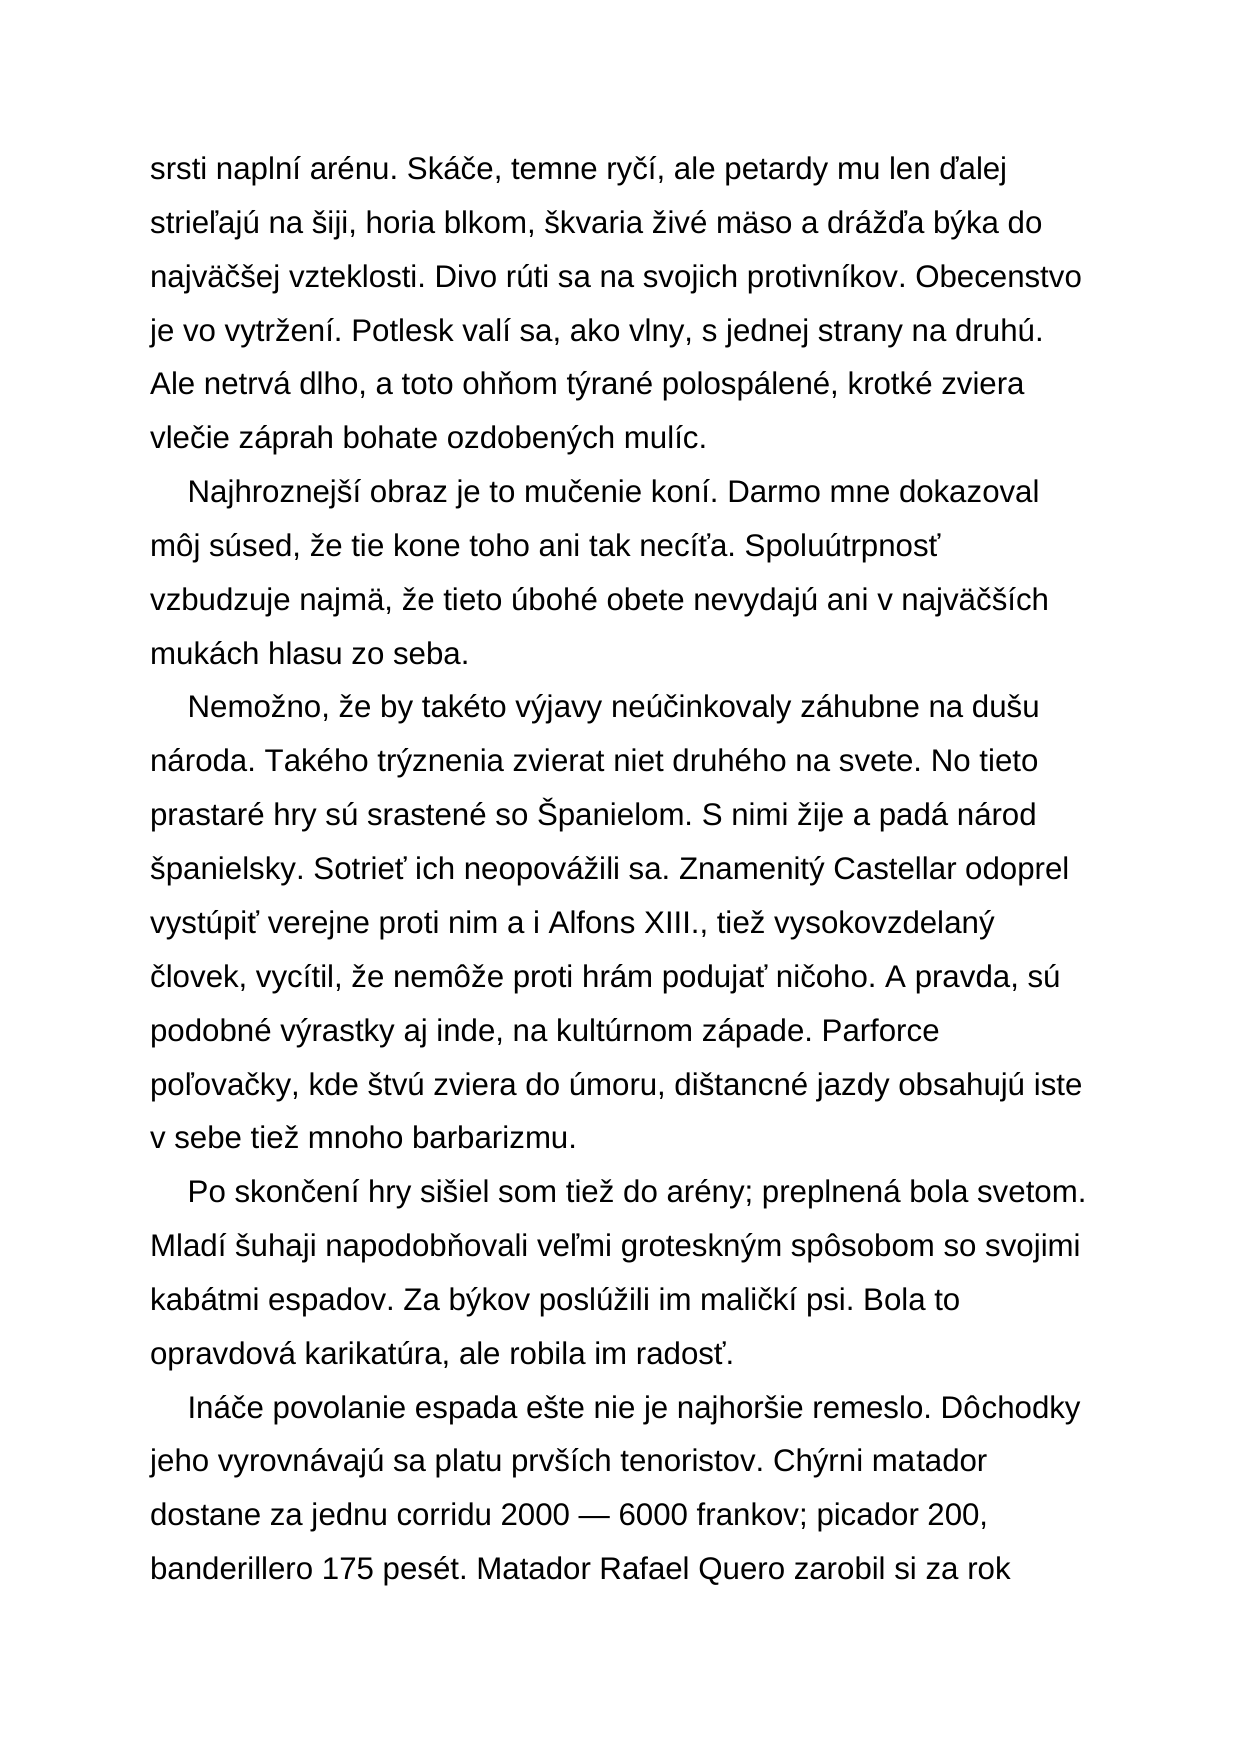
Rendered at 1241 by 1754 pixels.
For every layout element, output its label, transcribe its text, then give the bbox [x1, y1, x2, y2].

text Ináče povolanie espada ešte nie je najhoršie remeslo. Dô­chodky jeho vyrovnávajú sa platu prvších tenoristov. Chýrni ma­tador dostane za jednu corridu 2000 — 6000 frankov; picador 200, banderillero 175 pesét. Matador Rafael Quero zarobil si za rok [150, 1389, 1091, 1586]
text srsti naplní arénu. Skáče, temne ryčí, ale petardy mu len ďalej strieľajú na šiji, horia blkom, škvaria živé mäso a drážďa býka do najväčšej vzteklosti. Divo rúti sa na svojich protivníkov. Obecenstvo je vo vytržení. Potlesk valí sa, ako vlny, s jednej strany na druhú. Ale netrvá dlho, a toto ohňom týrané polospálené, krotké zviera vlečie záprah bohate ozdobených mulíc. [150, 150, 1091, 455]
text Po skončení hry sišiel som tiež do arény; preplnená bola svetom. Mladí šuhaji napodobňovali veľmi groteskným spôsobom so svojimi kabátmi espadov. Za býkov poslúžili im maličkí psi. Bola to opravdová karikatúra, ale robila im radosť. [150, 1173, 1091, 1371]
text Najhroznejší obraz je to mučenie koní. Darmo mne dokazoval môj súsed, že tie kone toho ani tak necíťa. Spoluútrpnosť vzbudzuje najmä, že tieto úbohé obete nevydajú ani v najväčších mukách hlasu zo seba. [150, 473, 1091, 671]
text Nemožno, že by takéto výjavy neúčinkovaly záhubne na dušu národa. Takého trýznenia zvierat niet druhého na svete. No tieto prastaré hry sú srastené so Španielom. S nimi žije a padá národ špa­nielsky. Sotrieť ich neopovážili sa. Znamenitý Castellar odoprel vy­stúpiť verejne proti nim a i Alfons XIII., tiež vysokovzdelaný človek, vycítil, že nemôže proti hrám podujať ničoho. A pravda, sú podobné výrastky aj inde, na kultúrnom západe. Parforce poľovačky, kde štvú zviera do úmoru, dištancné jazdy obsahujú iste v sebe tiež mnoho barbarizmu. [150, 688, 1091, 1155]
